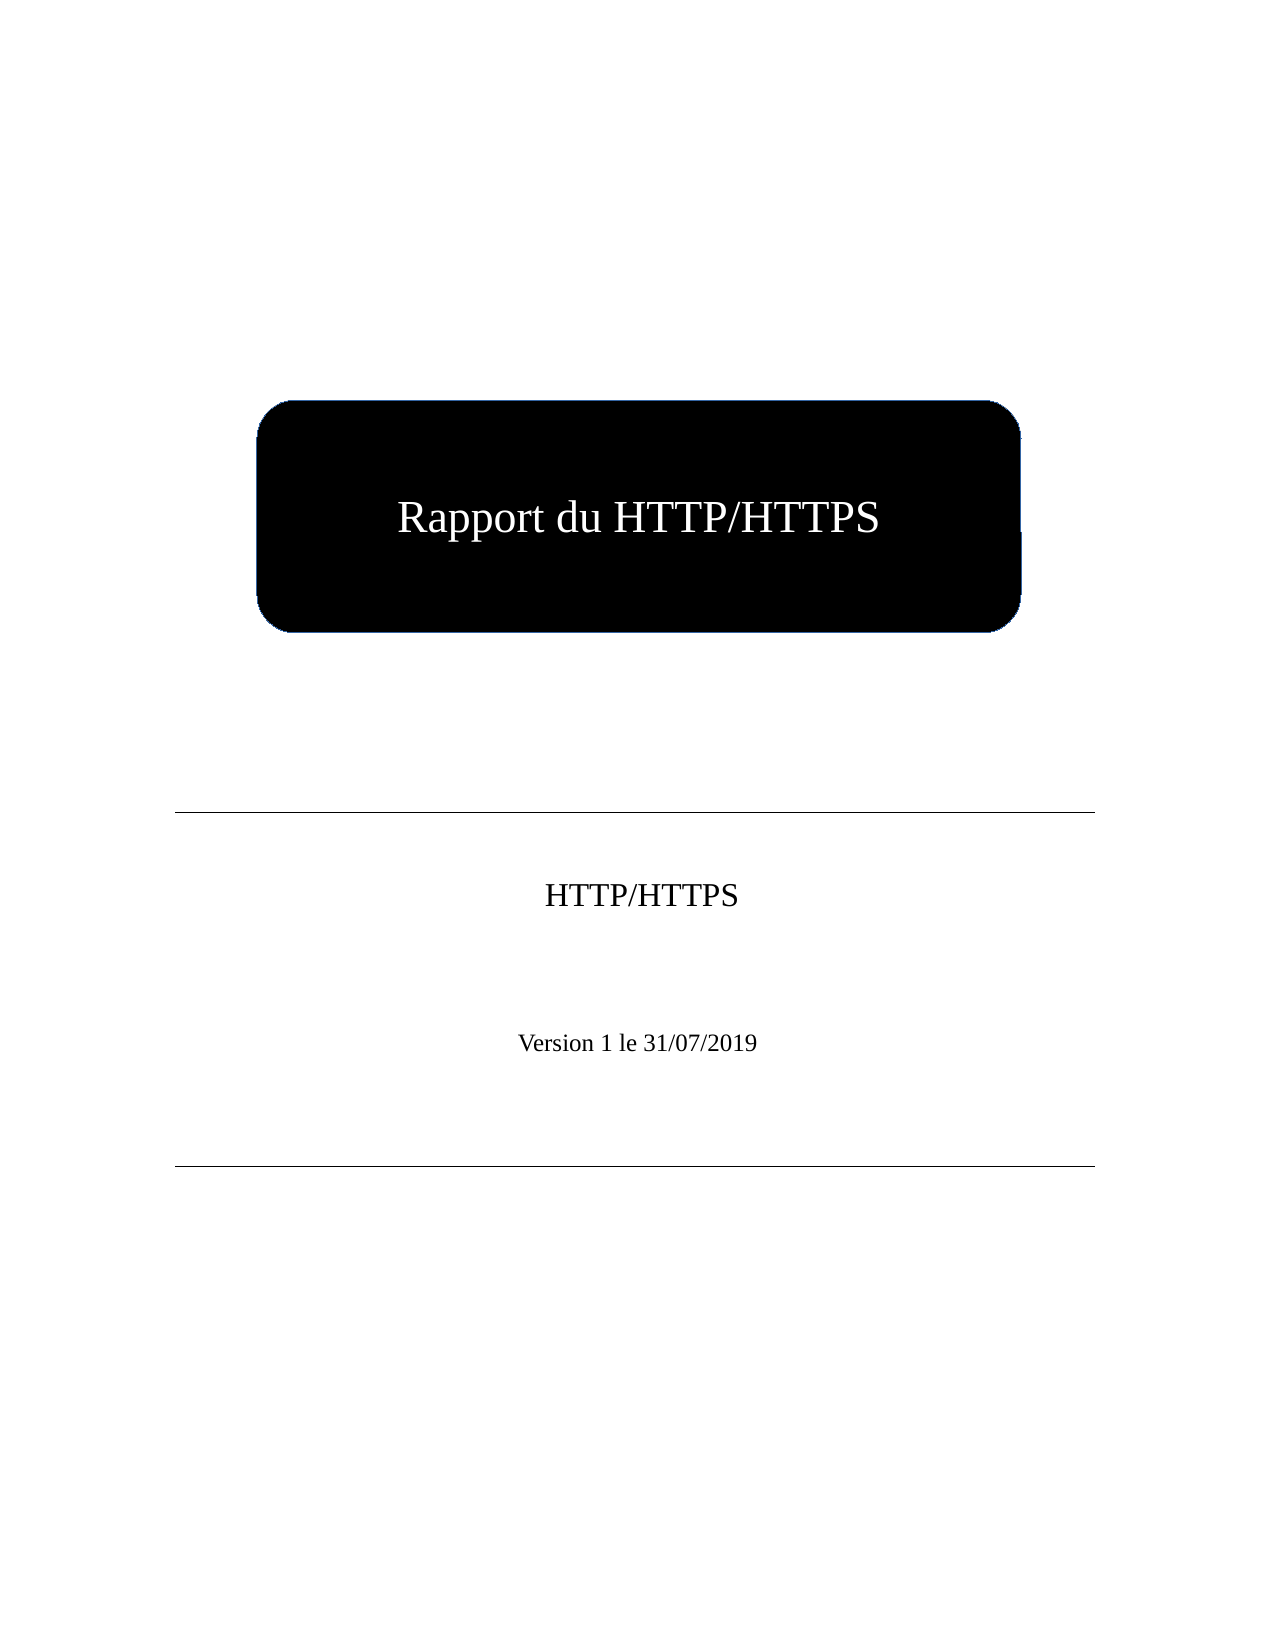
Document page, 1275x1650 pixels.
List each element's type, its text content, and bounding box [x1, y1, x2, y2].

text HTTP/HTTPS [118, 875, 1157, 913]
text Version 1 le 31/07/2019 [118, 1028, 1157, 1057]
